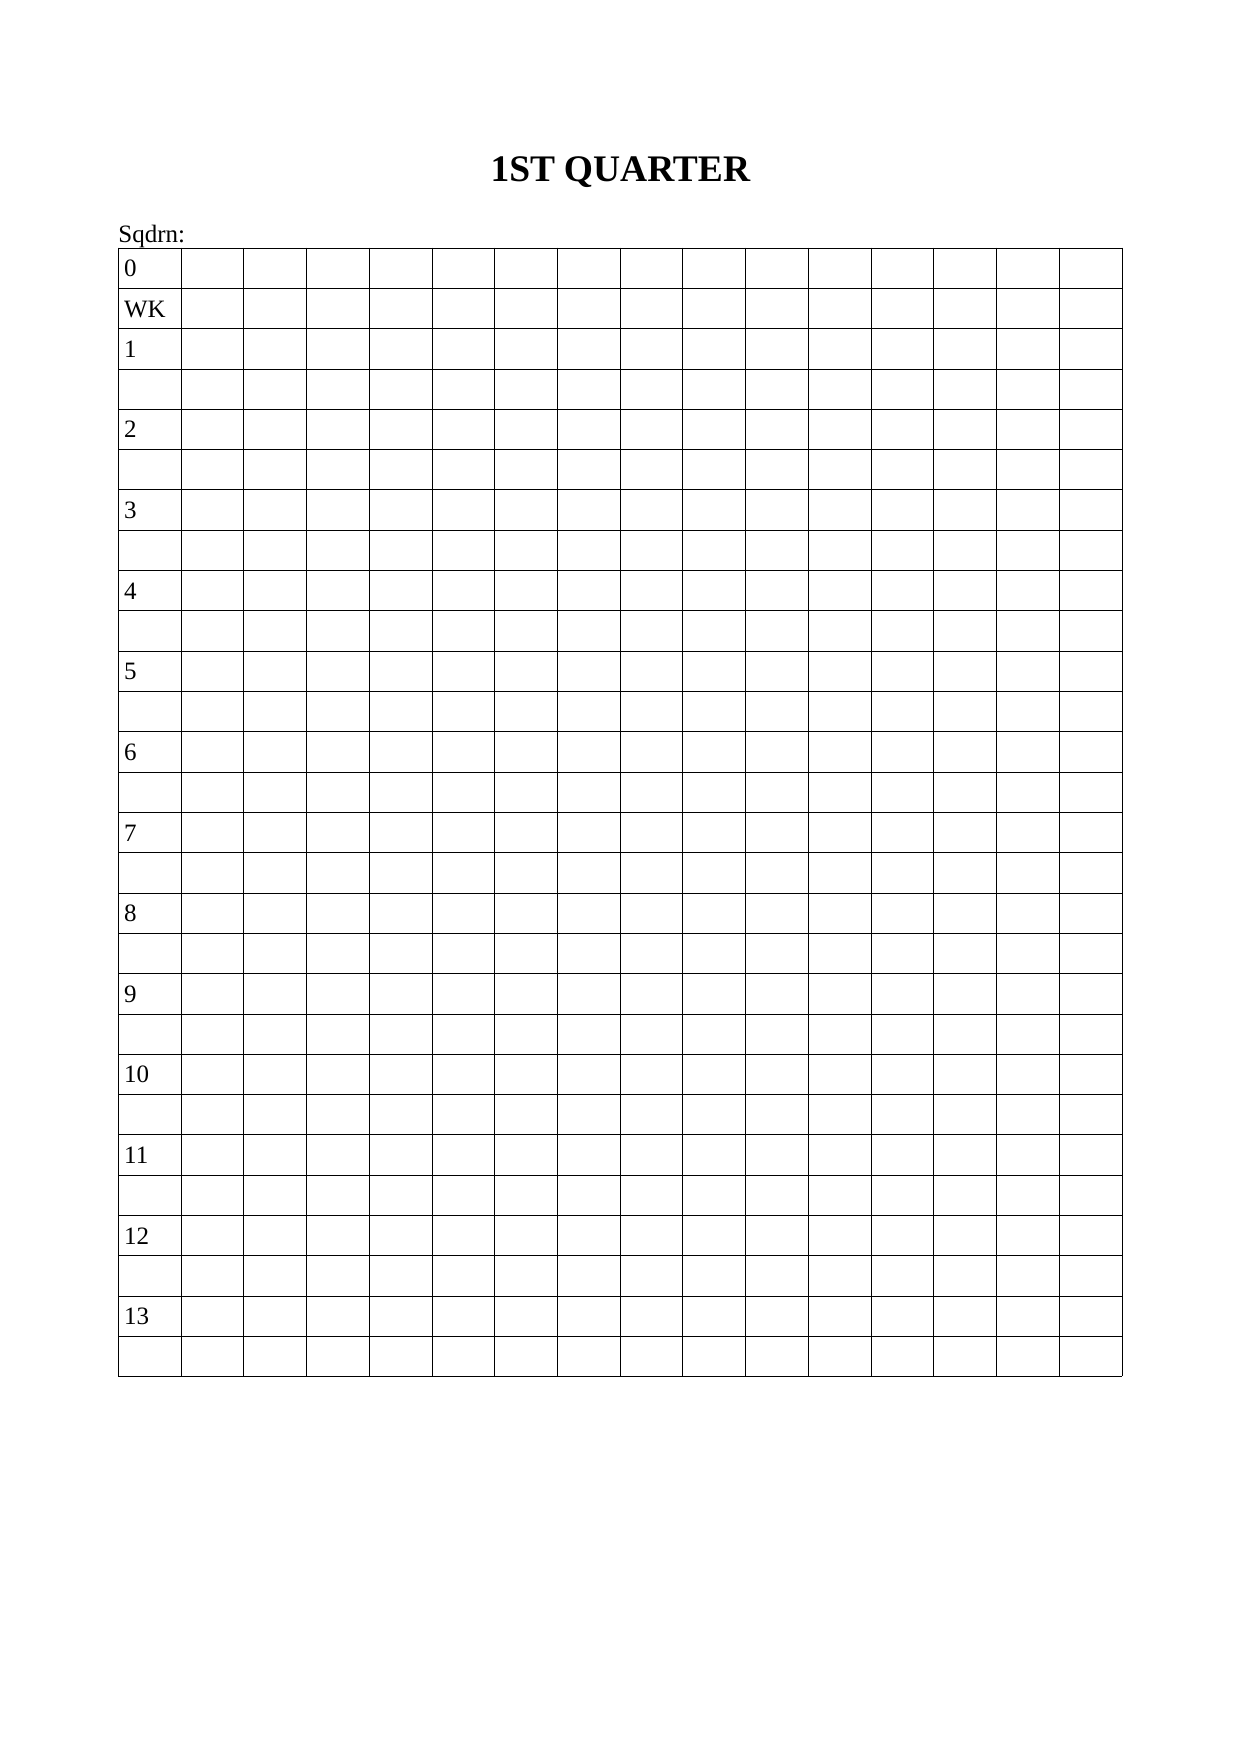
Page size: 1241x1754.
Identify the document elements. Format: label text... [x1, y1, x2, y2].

table_cell [683, 490, 745, 530]
table_cell [182, 571, 243, 610]
table_cell [495, 853, 557, 892]
table_cell [495, 773, 557, 812]
table_cell [433, 894, 494, 933]
table_cell [997, 1015, 1059, 1054]
table_cell [809, 1135, 871, 1175]
table_cell [307, 571, 369, 610]
table_cell [119, 531, 181, 570]
table_cell [182, 934, 243, 973]
table_cell [370, 1095, 432, 1134]
table_cell [307, 894, 369, 933]
table_cell [621, 974, 682, 1013]
table_cell [244, 531, 306, 570]
table_cell [307, 1095, 369, 1134]
table_cell [809, 370, 871, 409]
table_cell [307, 531, 369, 570]
table_cell [182, 289, 243, 328]
table_cell [683, 329, 745, 368]
table_cell [683, 974, 745, 1013]
table_cell [683, 531, 745, 570]
table_cell [872, 1337, 933, 1376]
table_cell [872, 289, 933, 328]
table_cell [746, 329, 808, 368]
table_cell [558, 1055, 620, 1094]
table_cell [746, 571, 808, 610]
table_cell [872, 611, 933, 651]
table_cell [558, 289, 620, 328]
table_cell [872, 1297, 933, 1336]
table_cell [997, 329, 1059, 368]
table_cell [244, 1297, 306, 1336]
table_cell [244, 934, 306, 973]
table_cell [558, 1337, 620, 1376]
table_cell [370, 853, 432, 892]
table_cell 10 [119, 1055, 181, 1094]
table_cell [370, 813, 432, 852]
table_cell [872, 531, 933, 570]
table_cell [244, 1256, 306, 1296]
table_header [997, 249, 1059, 288]
table_cell [683, 853, 745, 892]
table_cell 5 [119, 652, 181, 691]
table_cell [182, 1297, 243, 1336]
table_cell [244, 1135, 306, 1175]
table_cell [495, 974, 557, 1013]
table_cell [370, 1216, 432, 1255]
table_cell [683, 732, 745, 772]
table_header [244, 249, 306, 288]
table_cell [182, 773, 243, 812]
table_cell [934, 934, 996, 973]
table_cell [307, 853, 369, 892]
table_cell [182, 692, 243, 731]
table_cell [558, 934, 620, 973]
table_cell [433, 934, 494, 973]
table_cell [182, 1216, 243, 1255]
table_cell [809, 1337, 871, 1376]
table_cell [1060, 1015, 1122, 1054]
table_cell [495, 329, 557, 368]
table_cell [934, 611, 996, 651]
table_cell [809, 410, 871, 449]
table_cell [934, 1216, 996, 1255]
table_cell [997, 934, 1059, 973]
table_cell [558, 410, 620, 449]
table_cell [872, 450, 933, 489]
table_header [1060, 249, 1122, 288]
table_cell [182, 732, 243, 772]
table_cell [244, 571, 306, 610]
table_cell [746, 410, 808, 449]
table_cell [997, 1176, 1059, 1215]
table_cell 2 [119, 410, 181, 449]
table_cell [495, 732, 557, 772]
table_cell [307, 652, 369, 691]
table_cell [809, 329, 871, 368]
table_cell [370, 289, 432, 328]
table_cell [746, 934, 808, 973]
table_cell [1060, 1216, 1122, 1255]
table_cell [558, 894, 620, 933]
table_cell [370, 692, 432, 731]
table_cell [872, 974, 933, 1013]
table_cell [621, 1256, 682, 1296]
table_cell [683, 289, 745, 328]
table_cell [997, 531, 1059, 570]
table_cell [495, 894, 557, 933]
table_cell [934, 1176, 996, 1215]
table_cell [1060, 410, 1122, 449]
text Sqdrn: [118, 219, 1122, 247]
table_cell [621, 490, 682, 530]
table_cell [621, 692, 682, 731]
table_header [433, 249, 494, 288]
table_cell [934, 853, 996, 892]
table_cell [683, 894, 745, 933]
table_cell [872, 732, 933, 772]
table_cell [433, 773, 494, 812]
table_cell [809, 934, 871, 973]
table_cell [182, 1015, 243, 1054]
table_cell [1060, 611, 1122, 651]
table_cell [370, 370, 432, 409]
table_cell [370, 1256, 432, 1296]
table_cell [934, 1135, 996, 1175]
table_cell [433, 1216, 494, 1255]
table_cell [809, 732, 871, 772]
table_cell [370, 773, 432, 812]
table_cell [182, 611, 243, 651]
table_cell [809, 813, 871, 852]
table_cell [558, 773, 620, 812]
table_cell [1060, 1297, 1122, 1336]
table_cell [683, 1135, 745, 1175]
table_cell [809, 450, 871, 489]
table_header [683, 249, 745, 288]
table_cell [621, 531, 682, 570]
table_cell [934, 974, 996, 1013]
table_cell [872, 1256, 933, 1296]
table_cell [683, 1216, 745, 1255]
table_cell [997, 974, 1059, 1013]
table_cell [683, 611, 745, 651]
table_cell [809, 1256, 871, 1296]
table_cell [997, 289, 1059, 328]
table_cell [683, 571, 745, 610]
table_cell [495, 652, 557, 691]
table_cell [495, 289, 557, 328]
table_cell [872, 1015, 933, 1054]
table_cell [683, 692, 745, 731]
table_cell [433, 410, 494, 449]
table_cell [433, 652, 494, 691]
table_cell [244, 652, 306, 691]
table_cell [997, 611, 1059, 651]
table_cell [809, 1015, 871, 1054]
table_cell [495, 1095, 557, 1134]
table_cell [746, 773, 808, 812]
table_cell [558, 490, 620, 530]
table_cell [621, 732, 682, 772]
table_cell [683, 1256, 745, 1296]
table_cell [621, 289, 682, 328]
table_cell [746, 1176, 808, 1215]
table_cell [307, 934, 369, 973]
table_cell [746, 370, 808, 409]
table_cell [997, 652, 1059, 691]
table_cell [683, 370, 745, 409]
table_cell [119, 853, 181, 892]
table_cell [746, 652, 808, 691]
table_cell [934, 692, 996, 731]
table_cell [809, 853, 871, 892]
table_cell [1060, 1337, 1122, 1376]
table_cell [370, 1015, 432, 1054]
table_cell [244, 894, 306, 933]
table_cell [683, 652, 745, 691]
table_cell [934, 571, 996, 610]
table_cell [746, 1055, 808, 1094]
table_cell [433, 571, 494, 610]
table_cell [495, 370, 557, 409]
table_cell [182, 450, 243, 489]
table_cell [370, 490, 432, 530]
table_cell [1060, 289, 1122, 328]
table_cell [307, 692, 369, 731]
table_cell [558, 370, 620, 409]
table_header [182, 249, 243, 288]
table_cell [119, 1095, 181, 1134]
table_cell [307, 1297, 369, 1336]
table_cell [746, 732, 808, 772]
table_cell [307, 773, 369, 812]
table_header [934, 249, 996, 288]
table_cell [934, 1095, 996, 1134]
table_cell [809, 1216, 871, 1255]
table_cell [370, 571, 432, 610]
table_cell 8 [119, 894, 181, 933]
table_cell [370, 1135, 432, 1175]
table_cell [934, 410, 996, 449]
table_cell [307, 450, 369, 489]
table_cell [307, 1015, 369, 1054]
table_cell [495, 490, 557, 530]
table_cell [119, 450, 181, 489]
table_cell [558, 974, 620, 1013]
table_cell [934, 289, 996, 328]
table_cell [244, 1015, 306, 1054]
table_cell [997, 490, 1059, 530]
table_cell [307, 1135, 369, 1175]
table_cell [621, 1135, 682, 1175]
table_cell [746, 1256, 808, 1296]
table_cell [746, 1216, 808, 1255]
table_cell [809, 490, 871, 530]
table_cell [558, 1015, 620, 1054]
table_cell [244, 974, 306, 1013]
table_cell [433, 1095, 494, 1134]
table_cell [119, 773, 181, 812]
table_cell [934, 329, 996, 368]
table_cell [997, 1297, 1059, 1336]
table_cell [621, 853, 682, 892]
table_cell [495, 450, 557, 489]
table_cell [934, 531, 996, 570]
table_cell [558, 1176, 620, 1215]
table_cell [683, 1337, 745, 1376]
table_cell [934, 773, 996, 812]
table_cell [558, 1297, 620, 1336]
table_cell [621, 1176, 682, 1215]
table_cell [746, 1337, 808, 1376]
table_cell [307, 611, 369, 651]
table_cell [746, 853, 808, 892]
table_cell [182, 974, 243, 1013]
table_cell [433, 490, 494, 530]
table_cell [307, 974, 369, 1013]
table_cell [872, 571, 933, 610]
table_cell [119, 370, 181, 409]
table_cell [370, 1176, 432, 1215]
table_cell [872, 370, 933, 409]
table_cell 3 [119, 490, 181, 530]
table_cell [433, 1055, 494, 1094]
table_cell [182, 894, 243, 933]
table_cell [119, 934, 181, 973]
table_cell [307, 329, 369, 368]
table_cell [244, 329, 306, 368]
table_cell [683, 1015, 745, 1054]
table_cell [872, 410, 933, 449]
table_cell [934, 450, 996, 489]
table_cell [997, 894, 1059, 933]
table_cell [621, 1297, 682, 1336]
table_cell 9 [119, 974, 181, 1013]
table_cell [934, 1055, 996, 1094]
table_cell [809, 611, 871, 651]
table_cell [307, 813, 369, 852]
table_cell [746, 490, 808, 530]
table_cell [495, 1216, 557, 1255]
table_cell [809, 1297, 871, 1336]
table_cell [746, 692, 808, 731]
table_cell [1060, 652, 1122, 691]
table_cell [244, 813, 306, 852]
table_cell [558, 732, 620, 772]
table_cell [244, 1216, 306, 1255]
table_cell [621, 894, 682, 933]
table_cell [621, 370, 682, 409]
table_cell [809, 531, 871, 570]
table_cell [809, 692, 871, 731]
table_cell 4 [119, 571, 181, 610]
table_cell [244, 289, 306, 328]
table_cell [997, 773, 1059, 812]
table_cell [934, 1256, 996, 1296]
table_cell [433, 692, 494, 731]
table_cell [621, 773, 682, 812]
table_cell [746, 1015, 808, 1054]
table_cell [1060, 894, 1122, 933]
table_cell [934, 1297, 996, 1336]
table_cell [558, 1135, 620, 1175]
table_cell [119, 1256, 181, 1296]
table_cell [307, 732, 369, 772]
table_cell [621, 571, 682, 610]
table_cell [746, 1135, 808, 1175]
table_cell [119, 692, 181, 731]
table_cell [1060, 934, 1122, 973]
table_cell [809, 773, 871, 812]
table_cell [433, 1297, 494, 1336]
table_cell [934, 370, 996, 409]
table_cell [872, 773, 933, 812]
table_cell [934, 1015, 996, 1054]
table_cell [934, 1337, 996, 1376]
table_cell [244, 773, 306, 812]
table_cell [370, 732, 432, 772]
table_cell [244, 692, 306, 731]
table_cell [182, 1055, 243, 1094]
table_cell [872, 1176, 933, 1215]
table_cell [558, 1256, 620, 1296]
table_cell [495, 531, 557, 570]
table_header [558, 249, 620, 288]
table_cell [433, 370, 494, 409]
table_cell [370, 410, 432, 449]
table_cell [809, 289, 871, 328]
table_cell [809, 974, 871, 1013]
table_cell [872, 1135, 933, 1175]
table_cell [433, 813, 494, 852]
table_cell [997, 410, 1059, 449]
table_cell [307, 1256, 369, 1296]
table_cell [433, 611, 494, 651]
table_cell [182, 1095, 243, 1134]
table_cell [244, 1176, 306, 1215]
table_cell [182, 329, 243, 368]
table_cell [433, 450, 494, 489]
table_cell [809, 652, 871, 691]
table_cell [182, 652, 243, 691]
table_cell 13 [119, 1297, 181, 1336]
table_cell [621, 410, 682, 449]
table_cell [182, 1256, 243, 1296]
table_cell [307, 1055, 369, 1094]
table_cell [997, 732, 1059, 772]
table_cell [872, 1095, 933, 1134]
table_cell [433, 732, 494, 772]
table_cell [433, 1015, 494, 1054]
table_cell [433, 974, 494, 1013]
table_cell [1060, 1256, 1122, 1296]
table_cell [1060, 1135, 1122, 1175]
table_cell [119, 1337, 181, 1376]
table_cell [244, 1095, 306, 1134]
table_cell [244, 1337, 306, 1376]
table_cell [746, 1297, 808, 1336]
table_cell [809, 894, 871, 933]
table_cell [433, 1176, 494, 1215]
table_cell [934, 652, 996, 691]
table_cell [746, 611, 808, 651]
table_cell 11 [119, 1135, 181, 1175]
table_cell [997, 571, 1059, 610]
table_cell [809, 1176, 871, 1215]
table_cell [997, 1337, 1059, 1376]
table_cell [872, 490, 933, 530]
table_cell [307, 410, 369, 449]
table_cell [433, 289, 494, 328]
table_cell [1060, 329, 1122, 368]
table_cell [872, 652, 933, 691]
table_cell [621, 1337, 682, 1376]
table_cell [433, 1337, 494, 1376]
table_cell [621, 611, 682, 651]
table_cell [495, 410, 557, 449]
table_cell [495, 1055, 557, 1094]
table_cell [182, 813, 243, 852]
table_cell [244, 490, 306, 530]
table_cell [182, 1135, 243, 1175]
table_cell [1060, 490, 1122, 530]
table_cell [182, 1176, 243, 1215]
table_header [809, 249, 871, 288]
table_cell [997, 692, 1059, 731]
table_cell [495, 813, 557, 852]
table_cell [558, 652, 620, 691]
table_cell [370, 611, 432, 651]
table_cell [370, 450, 432, 489]
table_cell [370, 974, 432, 1013]
table_cell [244, 370, 306, 409]
table_cell [872, 894, 933, 933]
table_cell [621, 1055, 682, 1094]
table_cell [558, 813, 620, 852]
table_header [495, 249, 557, 288]
table_cell [558, 531, 620, 570]
table_cell [1060, 692, 1122, 731]
table_cell [746, 813, 808, 852]
table_cell 12 [119, 1216, 181, 1255]
table_cell [558, 450, 620, 489]
table_cell [997, 1095, 1059, 1134]
table_cell [244, 1055, 306, 1094]
table_cell [495, 1135, 557, 1175]
table_cell [872, 934, 933, 973]
table_cell [872, 1216, 933, 1255]
table_header 0 [119, 249, 181, 288]
table_cell [934, 894, 996, 933]
table_header [370, 249, 432, 288]
table_cell [1060, 1176, 1122, 1215]
table_cell [495, 611, 557, 651]
table_header [746, 249, 808, 288]
table_cell [119, 1015, 181, 1054]
table_cell [307, 1216, 369, 1255]
table_cell [997, 1055, 1059, 1094]
table_cell [495, 692, 557, 731]
table_cell [997, 450, 1059, 489]
table_cell [809, 1095, 871, 1134]
table_cell [1060, 1095, 1122, 1134]
table_cell [370, 1297, 432, 1336]
table_cell [433, 853, 494, 892]
table_cell [621, 813, 682, 852]
table_cell [683, 410, 745, 449]
table_cell [1060, 370, 1122, 409]
table_cell [370, 652, 432, 691]
table_cell [683, 1176, 745, 1215]
table_cell [746, 531, 808, 570]
table_cell [307, 289, 369, 328]
table_cell [872, 813, 933, 852]
table_cell [934, 490, 996, 530]
table_cell [558, 1216, 620, 1255]
table_cell [182, 410, 243, 449]
table_cell [119, 1176, 181, 1215]
table_cell [182, 370, 243, 409]
table_cell [1060, 450, 1122, 489]
table_cell [558, 692, 620, 731]
table_cell [621, 450, 682, 489]
table_cell [683, 1095, 745, 1134]
table_cell [621, 329, 682, 368]
table_cell [683, 1297, 745, 1336]
table_cell [683, 934, 745, 973]
table_cell [746, 1095, 808, 1134]
table_cell [495, 1015, 557, 1054]
table_cell [746, 289, 808, 328]
table_cell [872, 1055, 933, 1094]
table_cell [746, 894, 808, 933]
text 1ST QUARTER [118, 147, 1122, 190]
table_cell [1060, 571, 1122, 610]
table_cell [1060, 773, 1122, 812]
table_cell [244, 611, 306, 651]
table_cell [997, 370, 1059, 409]
table_cell [872, 692, 933, 731]
table_cell [119, 611, 181, 651]
table_cell [495, 1297, 557, 1336]
table_cell [370, 329, 432, 368]
table_cell [244, 732, 306, 772]
table_cell [558, 611, 620, 651]
table_cell [621, 1015, 682, 1054]
table_cell [934, 813, 996, 852]
table_cell [683, 1055, 745, 1094]
table_cell [370, 934, 432, 973]
table_cell [495, 1337, 557, 1376]
table_cell [934, 732, 996, 772]
table_cell [997, 1135, 1059, 1175]
table_cell [621, 934, 682, 973]
table_cell [495, 1176, 557, 1215]
table_cell [244, 450, 306, 489]
table_cell [433, 1256, 494, 1296]
table_cell [370, 1055, 432, 1094]
table_cell [244, 853, 306, 892]
table_cell [1060, 531, 1122, 570]
table_cell [244, 410, 306, 449]
table_cell [558, 1095, 620, 1134]
table_cell [307, 370, 369, 409]
table_cell [495, 1256, 557, 1296]
table_cell 1 [119, 329, 181, 368]
table_cell [997, 1216, 1059, 1255]
table_cell [997, 813, 1059, 852]
table_cell [683, 813, 745, 852]
table_cell [746, 450, 808, 489]
table_cell [307, 490, 369, 530]
table_cell [558, 329, 620, 368]
table_cell [809, 571, 871, 610]
table_cell [182, 853, 243, 892]
table_cell [746, 974, 808, 1013]
table_cell [809, 1055, 871, 1094]
table_cell [1060, 1055, 1122, 1094]
table_cell [1060, 853, 1122, 892]
table_cell WK [119, 289, 181, 328]
table_cell 6 [119, 732, 181, 772]
table_cell [495, 934, 557, 973]
table_cell [370, 894, 432, 933]
table_header [621, 249, 682, 288]
table_header [307, 249, 369, 288]
table_cell [182, 531, 243, 570]
table_cell [433, 531, 494, 570]
table_cell [495, 571, 557, 610]
table_cell [997, 853, 1059, 892]
table_cell [872, 853, 933, 892]
table_cell [558, 571, 620, 610]
table_cell [433, 329, 494, 368]
table_cell [182, 1337, 243, 1376]
table_header [872, 249, 933, 288]
table_cell [558, 853, 620, 892]
table_cell [307, 1337, 369, 1376]
table_cell [433, 1135, 494, 1175]
table_cell [370, 531, 432, 570]
table_cell [1060, 813, 1122, 852]
table_cell [1060, 732, 1122, 772]
table_cell [621, 652, 682, 691]
table_cell [1060, 974, 1122, 1013]
table_cell [182, 490, 243, 530]
table_cell 7 [119, 813, 181, 852]
table_cell [683, 773, 745, 812]
table_cell [872, 329, 933, 368]
table_cell [370, 1337, 432, 1376]
table_cell [997, 1256, 1059, 1296]
table_cell [683, 450, 745, 489]
table_cell [621, 1216, 682, 1255]
table_cell [307, 1176, 369, 1215]
table_cell [621, 1095, 682, 1134]
